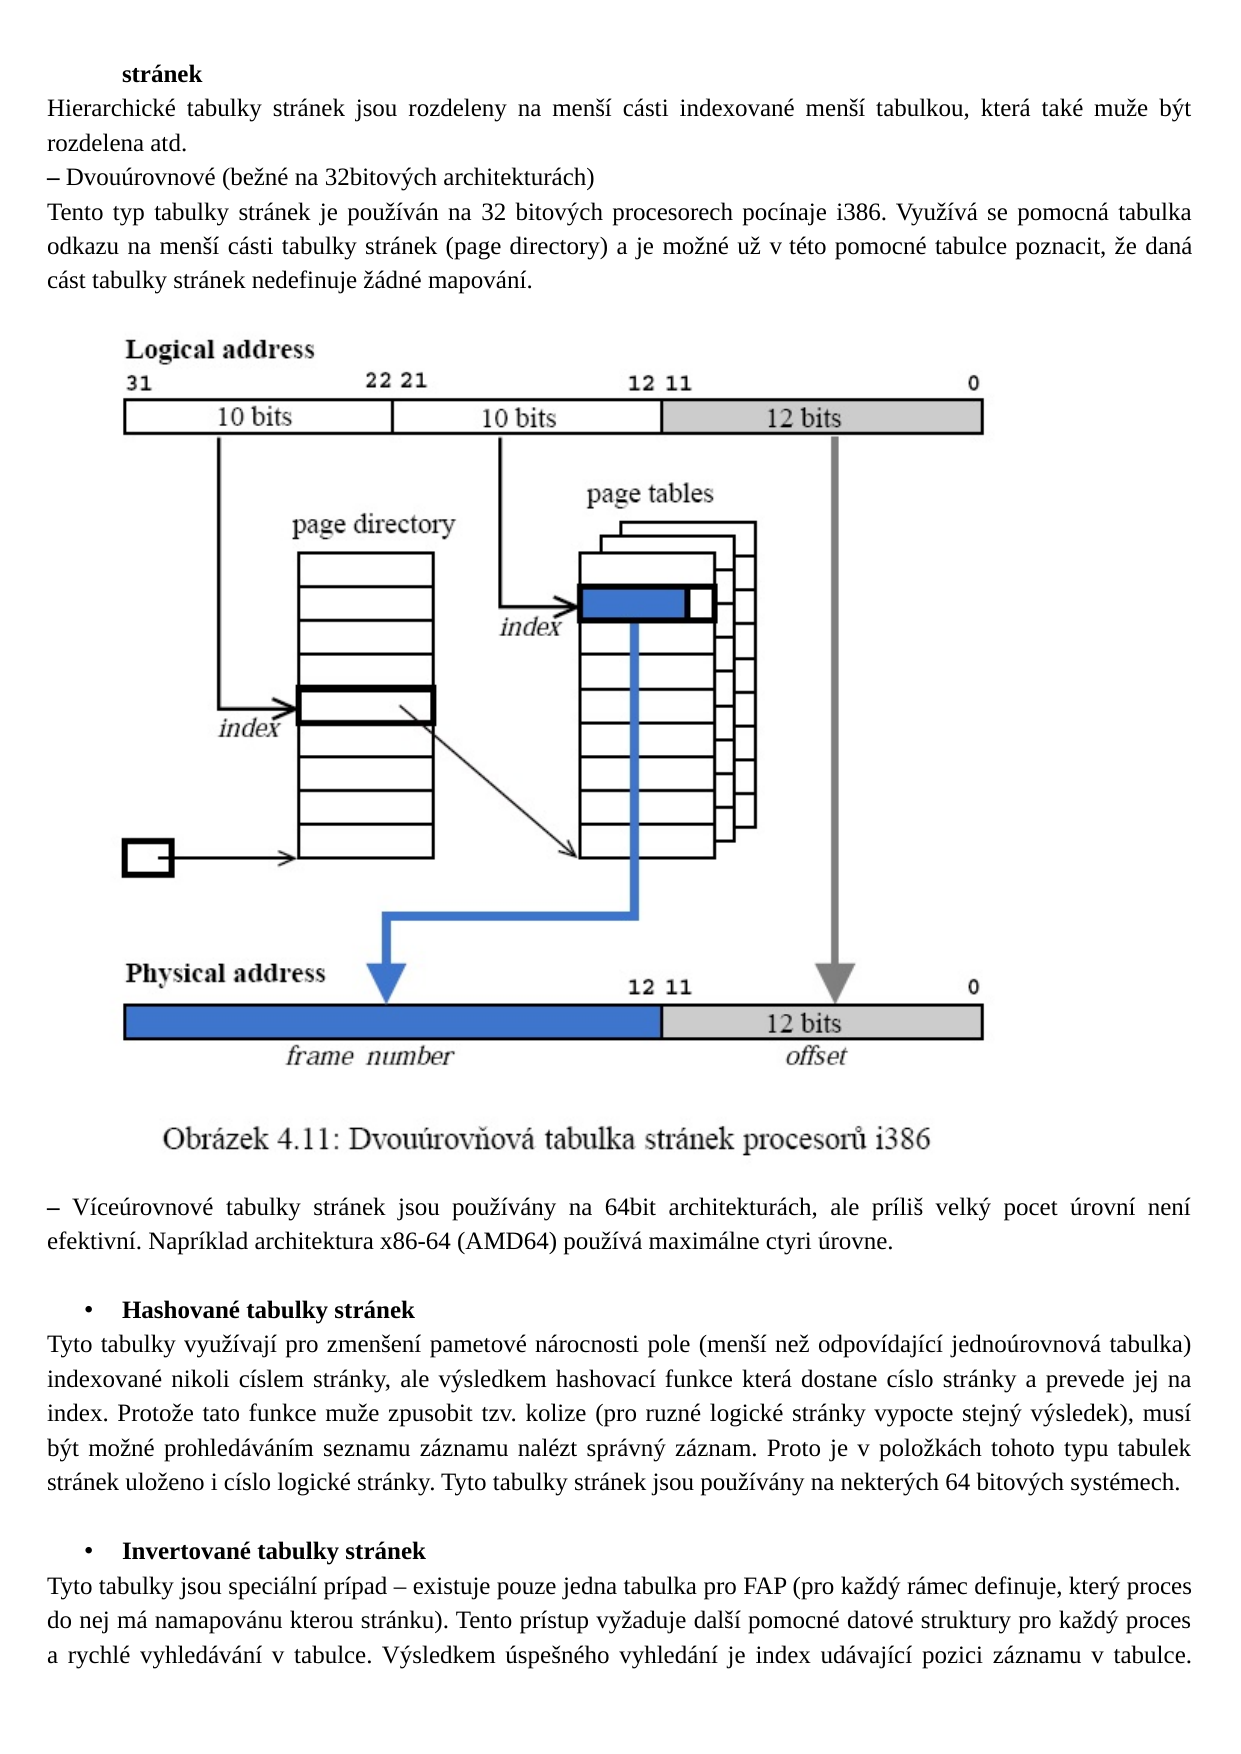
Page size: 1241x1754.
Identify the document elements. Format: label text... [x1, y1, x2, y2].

picture [63, 309, 1034, 1177]
text Tento typ tabulky stránek je používán na 32 bitových procesorech pocínaje i386. Využívá se pomocná tabulka odkazu na menší cásti tabulky stránek (page directory) a je možné už v této pomocné tabulce poznacit, že daná cást tabulky stránek nedefinuje žádné mapování. [47, 197, 1193, 294]
text – Dvouúrovnové (bežné na 32bitových architekturách) [47, 162, 1193, 191]
text – Víceúrovnové tabulky stránek jsou používány na 64bit architekturách, ale príliš velký pocet úrovní není efektivní. Napríklad architektura x86-64 (AMD64) používá maximálne ctyri úrovne. [47, 1192, 1193, 1255]
list Hashované tabulky stránek [84, 1295, 1193, 1324]
list Invertované tabulky stránek [84, 1536, 1193, 1565]
text Tyto tabulky využívají pro zmenšení pametové nárocnosti pole (menší než odpovídající jednoúrovnová tabulka) indexované nikoli císlem stránky, ale výsledkem hashovací funkce která dostane císlo stránky a prevede jej na index. Protože tato funkce muže zpusobit tzv. kolize (pro ruzné logické stránky vypocte stejný výsledek), musí být možné prohledáváním seznamu záznamu nalézt správný záznam. Proto je v položkách tohoto typu tabulek stránek uloženo i císlo logické stránky. Tyto tabulky stránek jsou používány na nekterých 64 bitových systémech. [47, 1329, 1193, 1496]
text Hierarchické tabulky stránek jsou rozdeleny na menší cásti indexované menší tabulkou, která také muže být rozdelena atd. [47, 93, 1193, 156]
text Tyto tabulky jsou speciální prípad – existuje pouze jedna tabulka pro FAP (pro každý rámec definuje, který proces do nej má namapovánu kterou stránku). Tento prístup vyžaduje další pomocné datové struktury pro každý proces a rychlé vyhledávání v tabulce. Výsledkem úspešného vyhledání je index udávající pozici záznamu v tabulce. [47, 1571, 1193, 1669]
list stránek [84, 59, 1193, 87]
